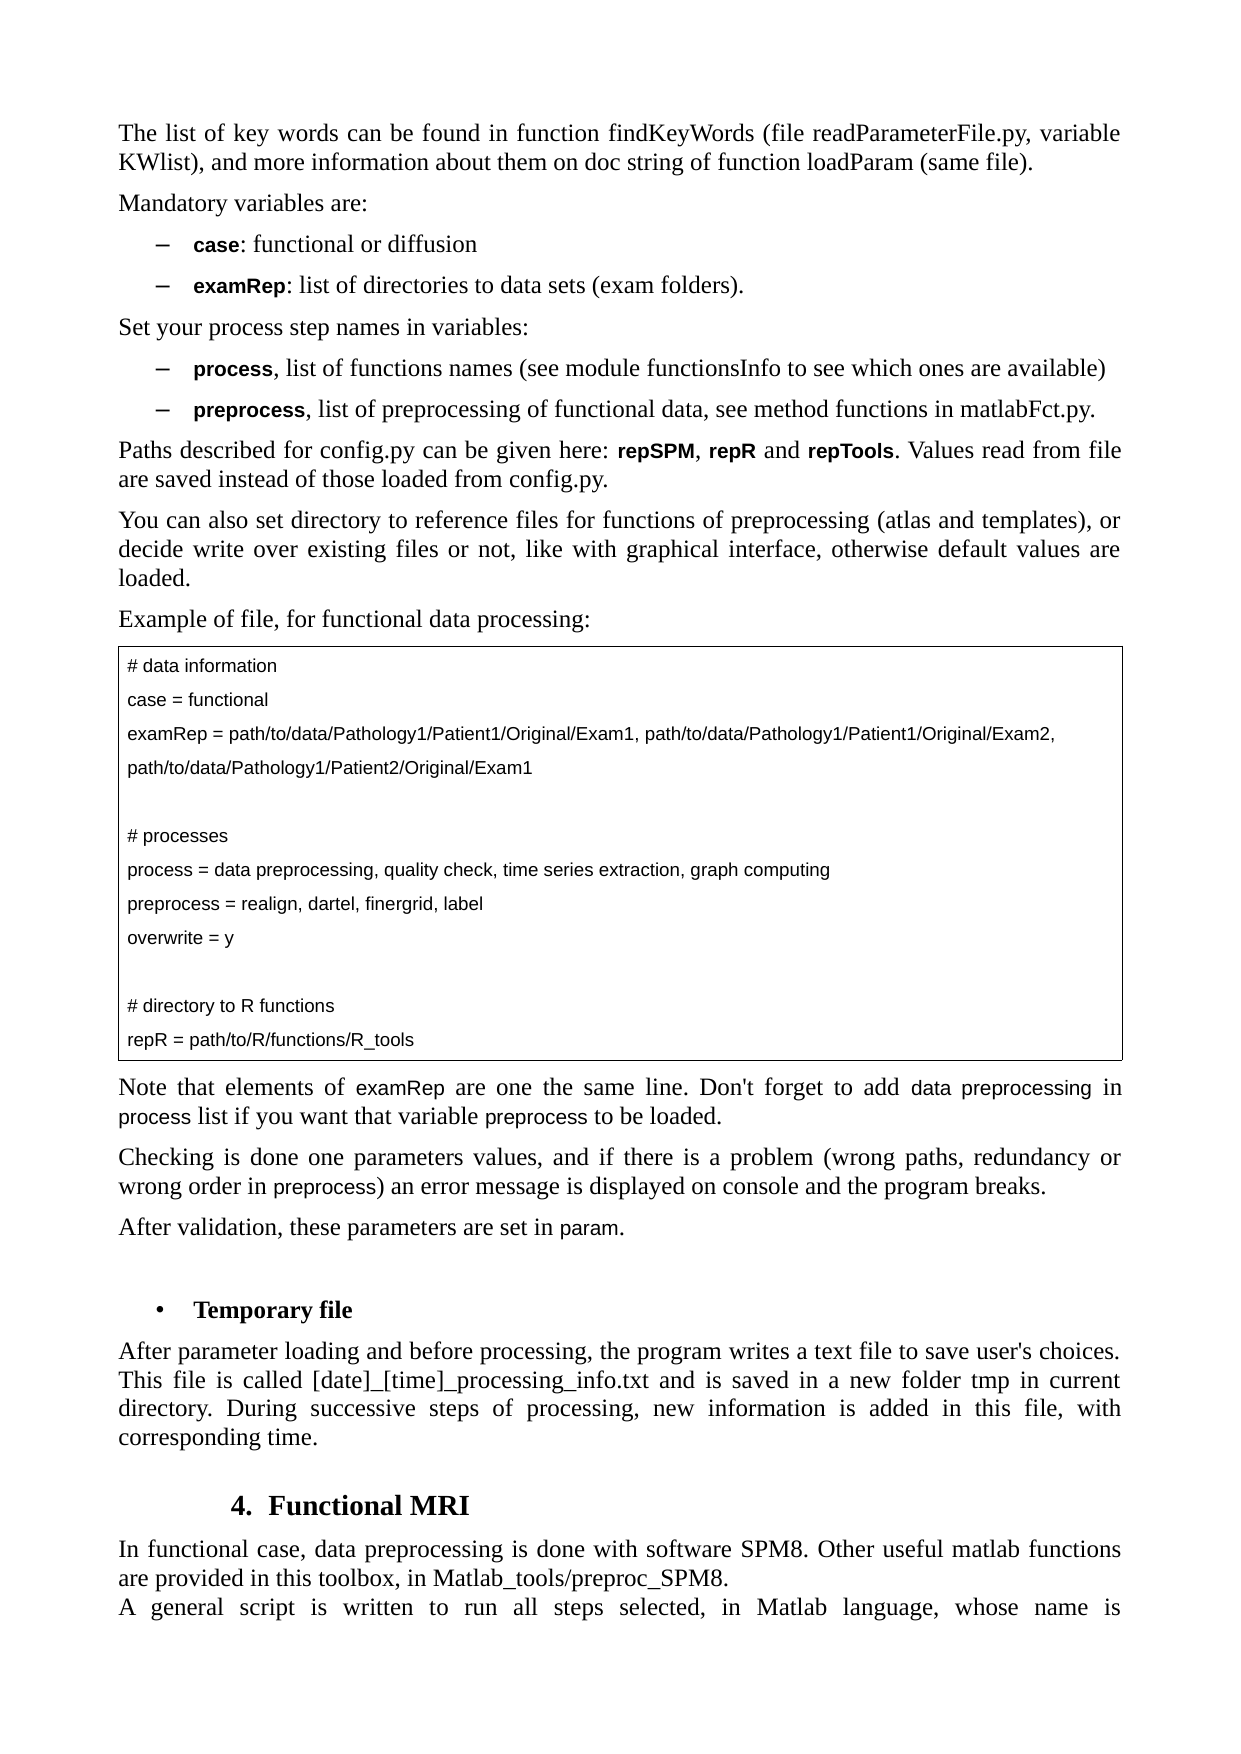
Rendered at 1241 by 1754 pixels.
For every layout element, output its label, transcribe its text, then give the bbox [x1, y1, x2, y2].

text After validation, these parameters are set in param. [118, 1212, 1122, 1241]
list preprocess, list of preprocessing of functional data, see method functions in matlabFct.py. [156, 394, 1122, 423]
list case: functional or diffusion [156, 229, 1122, 258]
text repR = path/to/R/functions/R_tools [119, 1020, 1122, 1060]
text process = data preprocessing, quality check, time series extraction, graph computing [119, 850, 1122, 881]
text Paths described for config.py can be given here: repSPM, repR and repTools. Values read from file are saved instead of those loaded from config.py. [118, 436, 1122, 493]
list Temporary file [156, 1295, 1122, 1323]
subtitle Functional MRI [231, 1488, 1122, 1522]
text A general script is written to run all steps selected, in Matlab language, whose name is [118, 1592, 1122, 1621]
text Checking is done one parameters values, and if there is a problem (wrong paths, redundancy or wrong order in preprocess) an error message is displayed on console and the program breaks. [118, 1142, 1122, 1200]
list process, list of functions names (see module functionsInfo to see which ones are available) [156, 353, 1122, 382]
text The list of key words can be found in function findKeyWords (file readParameterFile.py, variable KWlist), and more information about them on doc string of function loadParam (same file). [118, 118, 1122, 176]
text path/to/data/Pathology1/Patient2/Original/Exam1 [119, 748, 1122, 778]
text After parameter loading and before processing, the program writes a text file to save user's choices. This file is called [date]_[time]_processing_info.txt and is saved in a new folder tmp in current directory. During successive steps of processing, new information is added in this file, with corresponding time. [118, 1336, 1122, 1451]
text Note that elements of examRep are one the same line. Don't forget to add data preprocessing in process list if you want that variable preprocess to be loaded. [118, 1072, 1122, 1130]
text overwrite = y [119, 918, 1122, 949]
text # data information [119, 647, 1122, 676]
text You can also set directory to reference files for functions of preprocessing (atlas and templates), or decide write over existing files or not, like with graphical interface, otherwise default values are loaded. [118, 506, 1122, 592]
text case = functional [119, 680, 1122, 710]
text Set your process step names in variables: [118, 312, 1122, 341]
text preprocess = realign, dartel, finergrid, label [119, 884, 1122, 914]
list examRep: list of directories to data sets (exam folders). [156, 271, 1122, 299]
text # directory to R functions [119, 986, 1122, 1017]
text examRep = path/to/data/Pathology1/Patient1/Original/Exam1, path/to/data/Pathology1/Patient1/Original/Exam2, [119, 714, 1122, 744]
text # processes [119, 816, 1122, 846]
text Mandatory variables are: [118, 188, 1122, 217]
text In functional case, data preprocessing is done with software SPM8. Other useful matlab functions are provided in this toolbox, in Matlab_tools/preproc_SPM8. [118, 1534, 1122, 1592]
text Example of file, for functional data processing: [118, 604, 1122, 633]
